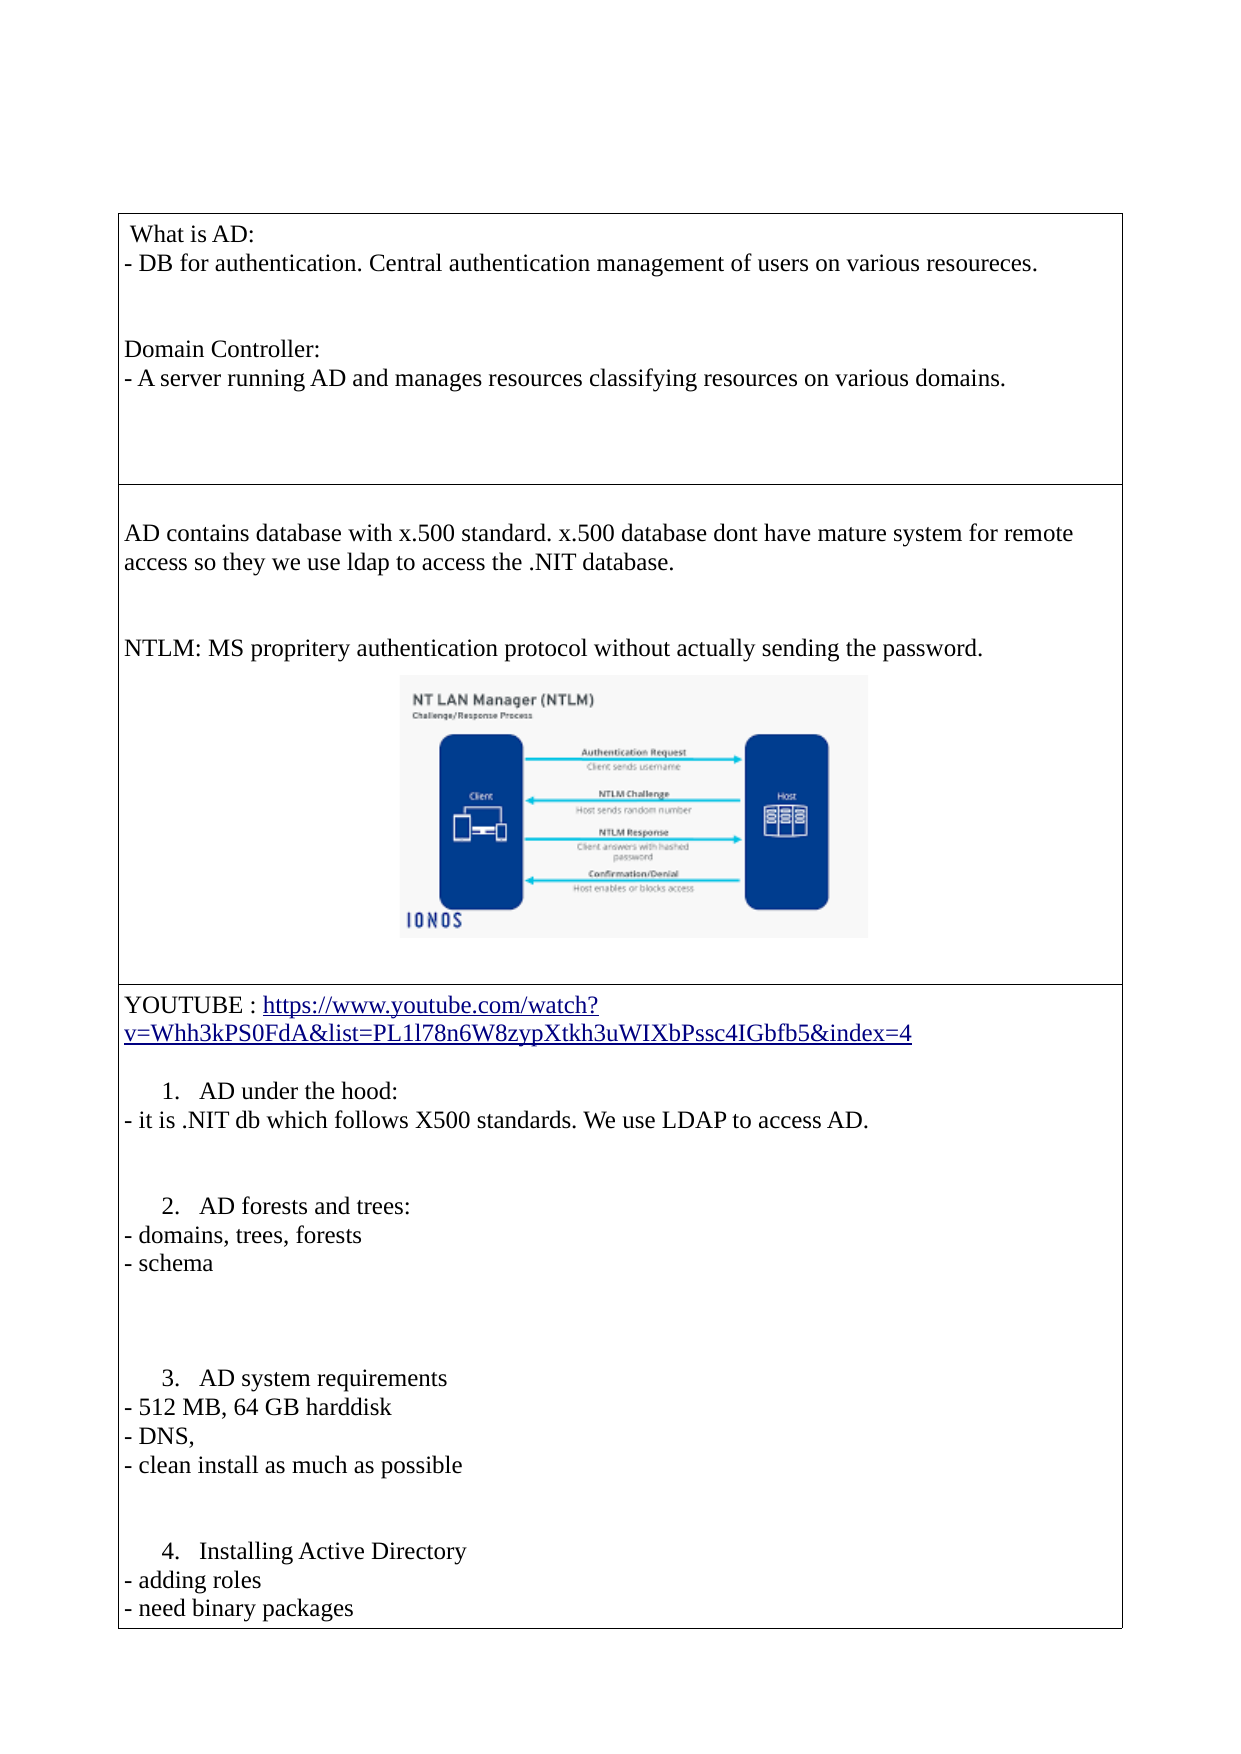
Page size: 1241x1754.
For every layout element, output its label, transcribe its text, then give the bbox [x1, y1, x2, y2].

table_header What is AD: - DB for authentication. Central authentication management of users on various resoureces. Domain Controller: - A server running AD and manages resources classifying resources on various domains. [119, 214, 1122, 484]
table_cell YOUTUBE : https://www.youtube.com/watch?v=Whh3kPS0FdA&list=PL1l78n6W8zypXtkh3uWIXbPssc4IGbfb5&index=4 AD under the hood: - it is .NIT db which follows X500 standards. We use LDAP to access AD. AD forests and trees: - domains, trees, forests - schema AD system requirements - 512 MB, 64 GB harddisk - DNS, - clean install as much as possible Installing Active Directory - adding roles - need binary packages - Installing Active Directory on Server Core - Global Catalog: - fd - fd - - [119, 985, 1122, 1628]
table_cell AD contains database with x.500 standard. x.500 database dont have mature system for remote access so they we use ldap to access the .NIT database. NTLM: MS propritery authentication protocol without actually sending the password. [119, 485, 1122, 984]
picture [399, 675, 869, 938]
